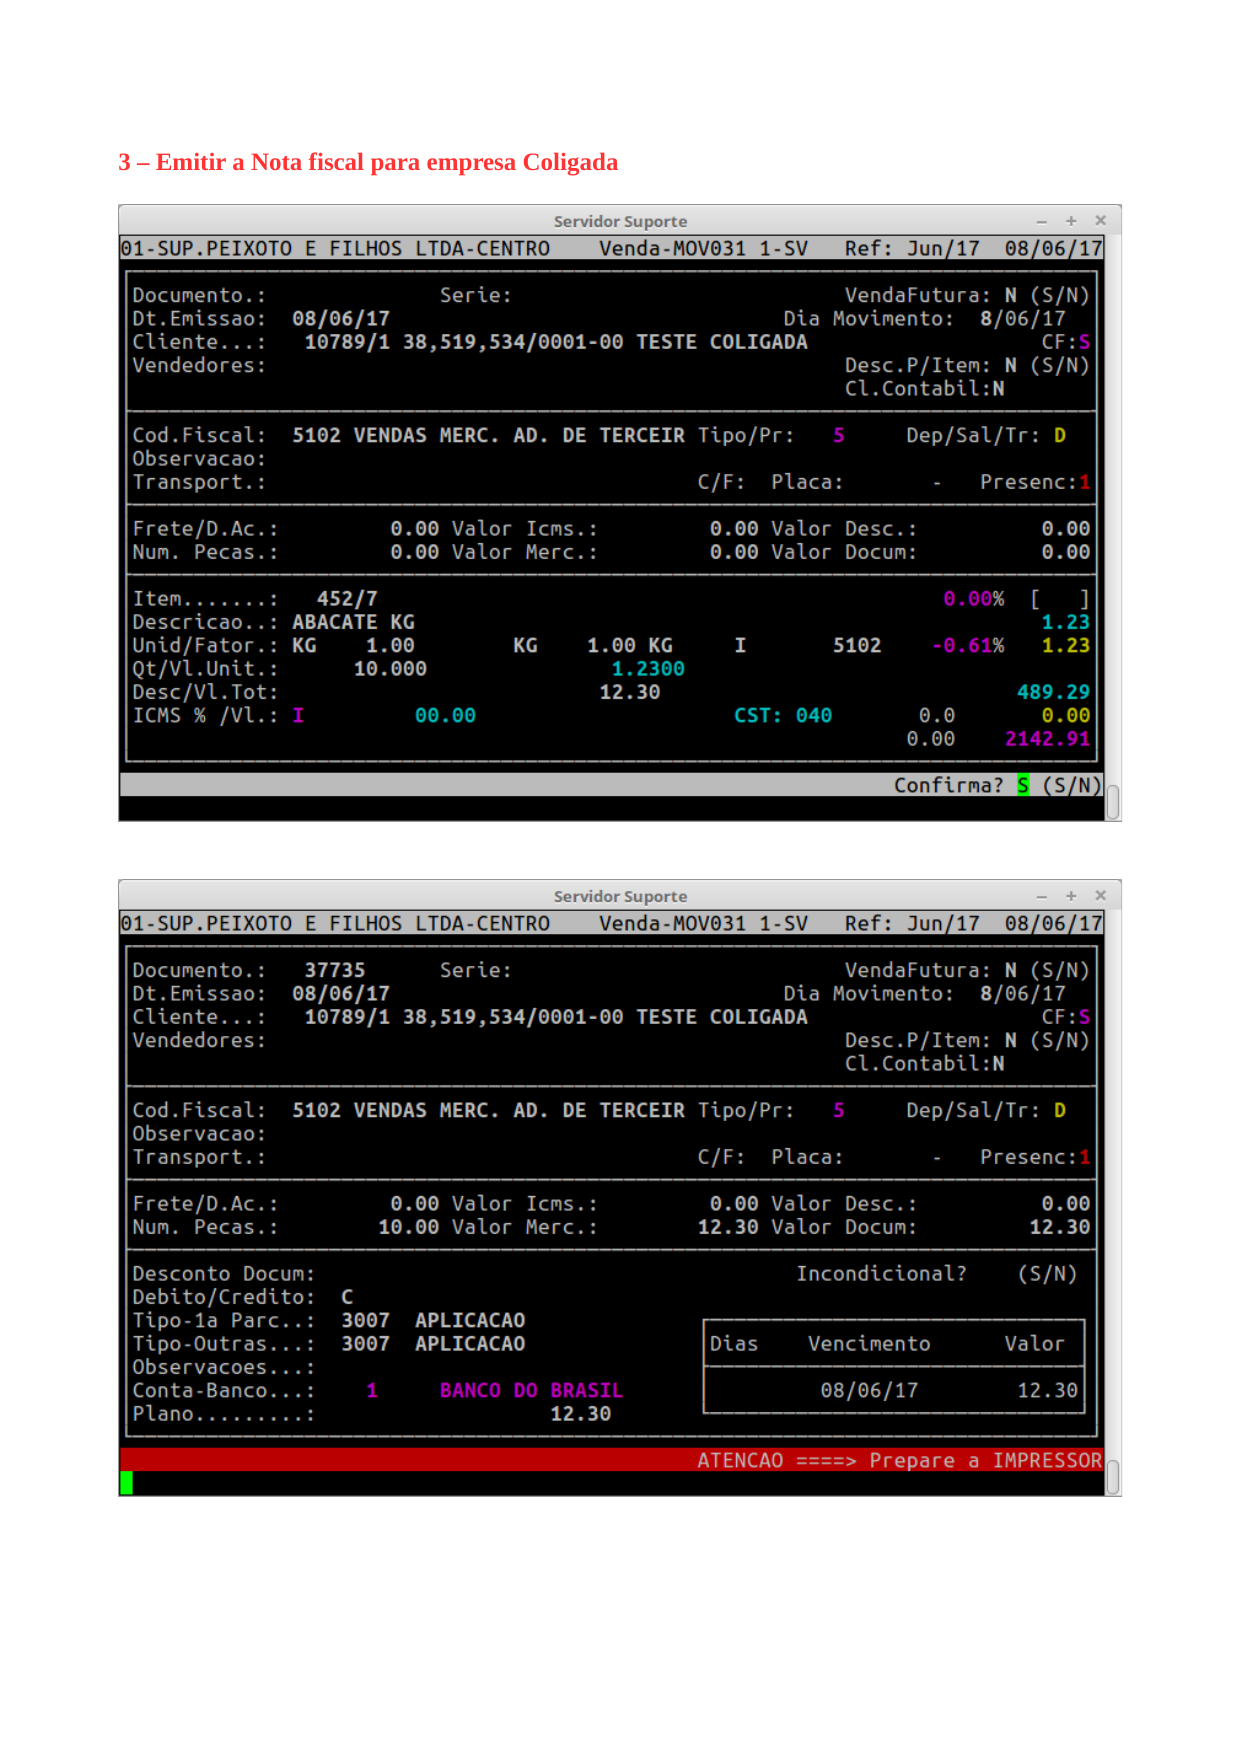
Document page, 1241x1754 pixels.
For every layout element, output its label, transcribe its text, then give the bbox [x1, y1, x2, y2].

picture [118, 204, 1123, 822]
text 3 – Emitir a Nota fiscal para empresa Coligada [118, 147, 1122, 176]
picture [118, 879, 1123, 1497]
